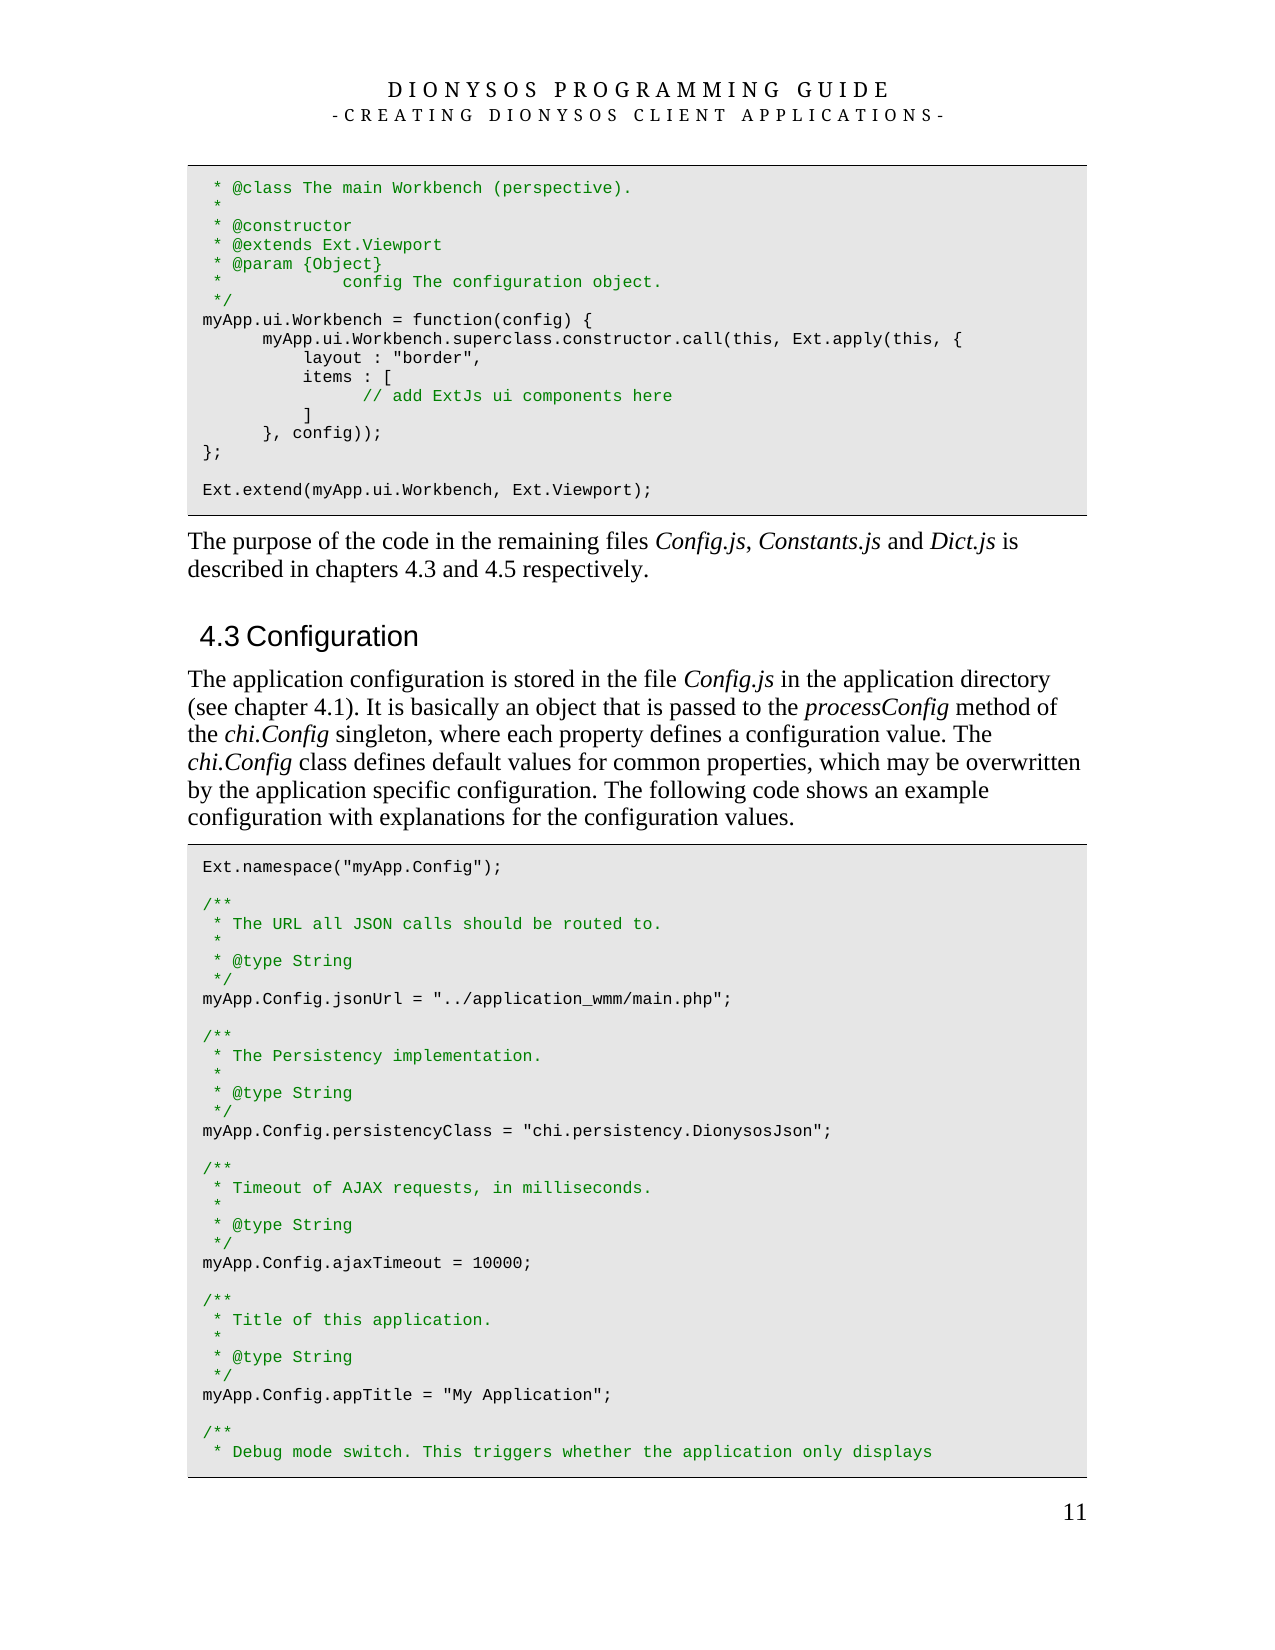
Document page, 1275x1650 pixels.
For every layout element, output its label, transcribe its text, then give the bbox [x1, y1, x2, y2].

text items : [ [187, 353, 1087, 372]
subtitle Configuration [187, 620, 1087, 652]
text Ext.extend(myApp.ui.Workbench, Ext.Viewport); [187, 467, 1087, 515]
text ] [187, 391, 1087, 410]
text The application configuration is stored in the file Config.js in the application directory (see chapter 4.1). It is basically an object that is passed to the processConfig method of the chi.Config singleton, where each property defines a configuration value. The chi.Config class defines default values for common properties, which may be overwritten by the application specific configuration. The following code shows an example configuration with explanations for the configuration values. [187, 665, 1087, 831]
text * @param {Object} [187, 240, 1087, 259]
text * @class The main Workbench (perspective). [187, 166, 1087, 184]
text Ext.namespace("myApp.Config"); /** * The URL all JSON calls should be routed to. * * @type String */ myApp.Config.jsonUrl = "../application_wmm/main.php"; /** * The Persistency implementation. * * @type String */ myApp.Config.persistencyClass = "chi.persistency.DionysosJson"; /** * Timeout of AJAX requests, in milliseconds. * * @type String */ myApp.Config.ajaxTimeout = 10000; /** * Title of this application. * * @type String */ myApp.Config.appTitle = "My Application"; /** * Debug mode switch. This triggers whether the application only displays [187, 845, 1087, 1477]
text * [187, 184, 1087, 203]
text layout : "border", [187, 334, 1087, 353]
text */ [187, 278, 1087, 297]
text * config The configuration object. [187, 259, 1087, 278]
text // add ExtJs ui components here [187, 372, 1087, 391]
text * @constructor [187, 203, 1087, 221]
text }; [187, 429, 1087, 448]
text The purpose of the code in the remaining files Config.js, Constants.js and Dict.js is described in chapters 4.3 and 4.5 respectively. [187, 527, 1087, 582]
text myApp.ui.Workbench = function(config) { [187, 297, 1087, 316]
text * @extends Ext.Viewport [187, 221, 1087, 240]
text }, config)); [187, 410, 1087, 429]
text myApp.ui.Workbench.superclass.constructor.call(this, Ext.apply(this, { [187, 316, 1087, 334]
